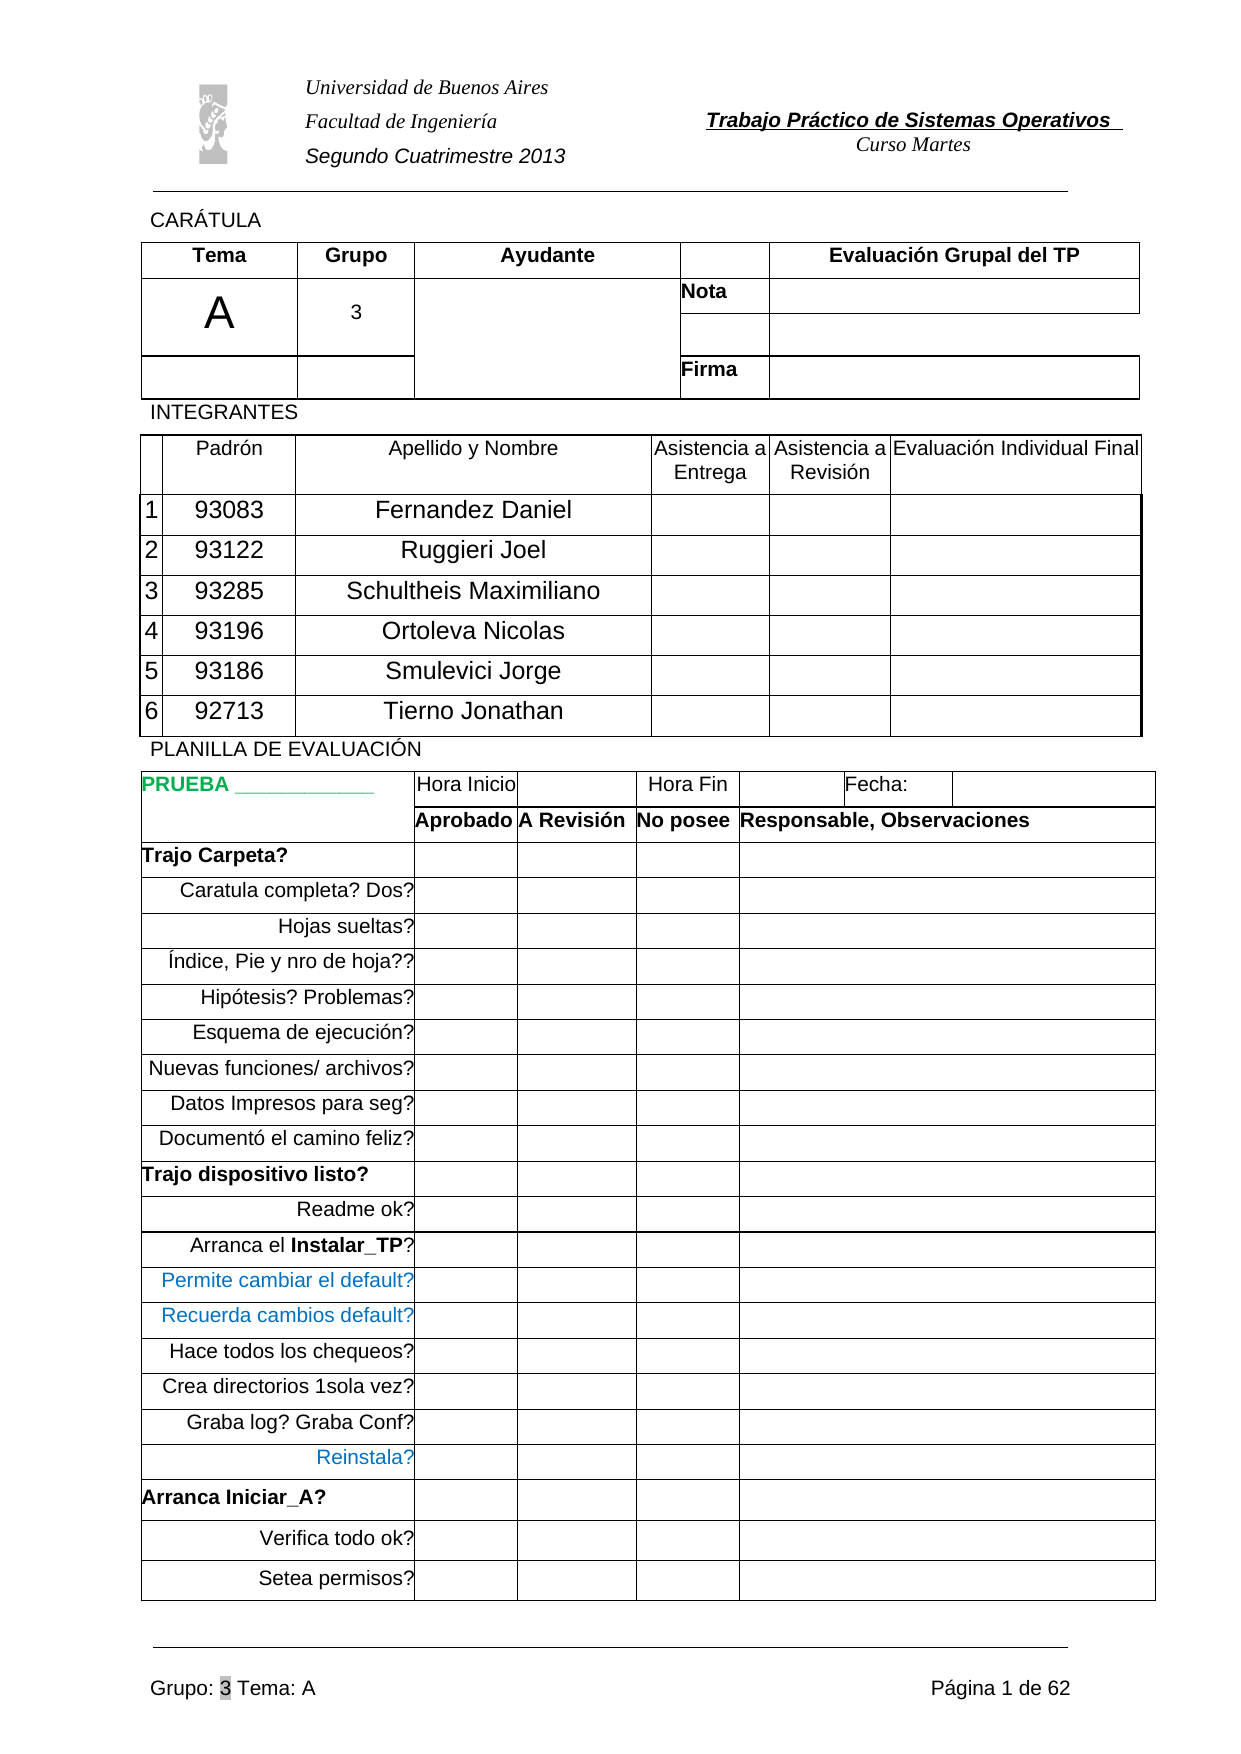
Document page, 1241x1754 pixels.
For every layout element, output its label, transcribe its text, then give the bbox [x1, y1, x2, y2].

table_cell 93122 [163, 536, 295, 575]
table_cell [518, 1268, 636, 1302]
table_cell [415, 1410, 517, 1444]
table_cell Crea directorios 1sola vez? [142, 1374, 414, 1408]
table_header Grupo [298, 243, 414, 278]
table_cell [740, 985, 1155, 1019]
table_cell [415, 878, 517, 913]
table_cell [415, 1445, 517, 1479]
table_header [740, 772, 844, 806]
table_cell [681, 314, 769, 355]
text INTEGRANTES [150, 400, 1090, 423]
table_cell [740, 878, 1155, 913]
table_header Fecha: [845, 772, 952, 806]
table_cell Nuevas funciones/ archivos? [142, 1055, 414, 1090]
table_cell [770, 576, 890, 615]
table_cell [518, 1521, 636, 1560]
table_cell Aprobado [415, 808, 517, 842]
table_cell 93083 [163, 495, 295, 534]
table_cell Esquema de ejecución? [142, 1020, 414, 1054]
table_cell [770, 495, 890, 534]
table_cell [415, 1055, 517, 1090]
table_cell [518, 878, 636, 913]
table_cell [637, 1374, 739, 1408]
table_header [681, 243, 769, 278]
table_cell [740, 1480, 1155, 1519]
table_cell Trajo dispositivo listo? [142, 1162, 414, 1196]
table_cell [415, 1020, 517, 1054]
table_cell 93285 [163, 576, 295, 615]
table_cell [518, 914, 636, 948]
table_cell [770, 279, 1139, 313]
table_cell [770, 314, 1140, 355]
table_cell Índice, Pie y nro de hoja?? [142, 949, 414, 983]
table_cell [740, 1197, 1155, 1231]
table_header Apellido y Nombre [296, 436, 651, 494]
table_cell [415, 1521, 517, 1560]
table_cell [415, 1303, 517, 1338]
picture [198, 82, 231, 166]
table_cell [740, 1303, 1155, 1338]
table_cell [518, 949, 636, 983]
table_cell [518, 1445, 636, 1479]
table_header Asistencia a Revisión [770, 436, 890, 494]
table_header Hora Fin [637, 772, 739, 806]
table_cell [637, 1197, 739, 1231]
table_cell [770, 696, 890, 736]
table_cell [637, 1339, 739, 1373]
table_cell [637, 1055, 739, 1090]
table_cell 3 [298, 279, 414, 355]
table_header Ayudante [415, 243, 680, 278]
table_cell [415, 1268, 517, 1302]
table_cell [415, 1561, 517, 1600]
table_cell [415, 985, 517, 1019]
table_cell [518, 1162, 636, 1196]
table_cell [740, 1521, 1155, 1560]
table_cell [652, 656, 769, 695]
table_cell [415, 914, 517, 948]
table_cell Tierno Jonathan [296, 696, 651, 736]
table_cell [652, 576, 769, 615]
table_cell [415, 1197, 517, 1231]
table_cell Setea permisos? [142, 1561, 414, 1600]
table_cell [740, 1410, 1155, 1444]
table_cell [637, 1521, 739, 1560]
table_cell [740, 1268, 1155, 1302]
table_cell Datos Impresos para seg? [142, 1091, 414, 1125]
table_cell Hace todos los chequeos? [142, 1339, 414, 1373]
table_cell [770, 536, 890, 575]
table_cell A [142, 279, 297, 355]
table_header Padrón [163, 436, 295, 494]
table_cell [637, 1020, 739, 1054]
table_cell Arranca el Instalar_TP? [142, 1233, 414, 1267]
table_cell [740, 1091, 1155, 1125]
table_cell 3 [141, 576, 162, 615]
table_cell [415, 1233, 517, 1267]
table_cell [415, 1374, 517, 1408]
table_cell Documentó el camino feliz? [142, 1126, 414, 1161]
table_cell [415, 1091, 517, 1125]
table_cell [518, 843, 636, 877]
table_cell [891, 536, 1140, 575]
table_cell [415, 1480, 517, 1519]
table_cell [652, 495, 769, 534]
table_cell [415, 1162, 517, 1196]
table_cell [740, 1374, 1155, 1408]
table_cell [740, 1020, 1155, 1054]
table_cell [518, 1561, 636, 1600]
table_cell [740, 914, 1155, 948]
table_cell [637, 914, 739, 948]
table_header [141, 436, 162, 494]
table_cell Permite cambiar el default? [142, 1268, 414, 1302]
table_cell [740, 1339, 1155, 1373]
table_cell [740, 843, 1155, 877]
table_cell [652, 616, 769, 655]
table_cell [415, 355, 680, 397]
table_cell 5 [141, 656, 162, 695]
text CARÁTULA [150, 208, 1090, 232]
table_cell [637, 1561, 739, 1600]
table_cell [637, 1233, 739, 1267]
table_cell [740, 1055, 1155, 1090]
table_header [518, 772, 636, 806]
table_cell 92713 [163, 696, 295, 736]
table_cell Hipótesis? Problemas? [142, 985, 414, 1019]
text PLANILLA DE EVALUACIÓN [150, 737, 1090, 761]
table_cell Hojas sueltas? [142, 914, 414, 948]
table_cell [891, 696, 1140, 736]
table_cell [142, 357, 297, 397]
table_cell [740, 1126, 1155, 1161]
table_cell [740, 949, 1155, 983]
table_cell [142, 806, 414, 842]
table_cell [637, 1268, 739, 1302]
table_cell [518, 1091, 636, 1125]
table_cell Trajo Carpeta? [142, 843, 414, 877]
table_cell Arranca Iniciar_A? [142, 1480, 414, 1519]
table_cell [415, 1339, 517, 1373]
table_cell [740, 1561, 1155, 1600]
table_cell Firma [681, 357, 769, 397]
table_cell [637, 1410, 739, 1444]
table_cell [518, 1197, 636, 1231]
table_cell [740, 1445, 1155, 1479]
table_header Evaluación Individual Final [891, 436, 1141, 494]
table_cell [518, 1303, 636, 1338]
table_cell 6 [141, 696, 162, 736]
table_cell [637, 1480, 739, 1519]
table_cell [637, 1091, 739, 1125]
table_cell Schultheis Maximiliano [296, 576, 651, 615]
table_cell [415, 949, 517, 983]
table_cell [637, 878, 739, 913]
table_cell [518, 1020, 636, 1054]
table_header [953, 772, 1155, 806]
table_cell 2 [141, 536, 162, 575]
table_cell A Revisión [518, 808, 636, 842]
table_cell [637, 843, 739, 877]
table_header Hora Inicio [415, 772, 517, 806]
table_cell [518, 1374, 636, 1408]
table_cell [518, 1410, 636, 1444]
table_cell Fernandez Daniel [296, 495, 651, 534]
table_cell [770, 656, 890, 695]
table_cell 93186 [163, 656, 295, 695]
table_cell [740, 1162, 1155, 1196]
table_cell [891, 495, 1140, 534]
table_header Tema [142, 243, 297, 278]
table_cell Reinstala? [142, 1445, 414, 1479]
table_cell [637, 949, 739, 983]
table_cell No posee [637, 808, 739, 842]
table_cell Readme ok? [142, 1197, 414, 1231]
table_cell [415, 843, 517, 877]
table_cell [298, 357, 414, 397]
table_cell [637, 1126, 739, 1161]
table_cell [637, 1162, 739, 1196]
table_cell [518, 1480, 636, 1519]
table_cell [637, 1445, 739, 1479]
table_header Asistencia a Entrega [652, 436, 769, 494]
table_cell [891, 656, 1140, 695]
table_cell [518, 1233, 636, 1267]
table_cell [518, 1339, 636, 1373]
table_cell 1 [141, 495, 162, 534]
table_cell [770, 616, 890, 655]
table_cell Ortoleva Nicolas [296, 616, 651, 655]
table_cell [518, 985, 636, 1019]
table_cell [637, 1303, 739, 1338]
table_cell [740, 1233, 1155, 1267]
table_cell [518, 1055, 636, 1090]
table_cell 4 [141, 616, 162, 655]
table_cell [637, 985, 739, 1019]
table_header PRUEBA ____________ [142, 772, 414, 806]
table_cell [652, 536, 769, 575]
table_cell 93196 [163, 616, 295, 655]
table_cell Nota [681, 279, 769, 313]
table_cell [891, 616, 1140, 655]
table_cell [415, 1126, 517, 1161]
table_cell [652, 696, 769, 736]
table_cell [518, 1126, 636, 1161]
table_cell Verifica todo ok? [142, 1521, 414, 1560]
table_cell [770, 357, 1139, 397]
table_cell Recuerda cambios default? [142, 1303, 414, 1338]
table_cell Graba log? Graba Conf? [142, 1410, 414, 1444]
table_cell [415, 279, 680, 355]
table_header Evaluación Grupal del TP [770, 243, 1139, 278]
table_cell Smulevici Jorge [296, 656, 651, 695]
table_cell Responsable, Observaciones [740, 808, 1155, 842]
table_cell Caratula completa? Dos? [142, 878, 414, 913]
table_cell Ruggieri Joel [296, 536, 651, 575]
table_cell [891, 576, 1140, 615]
